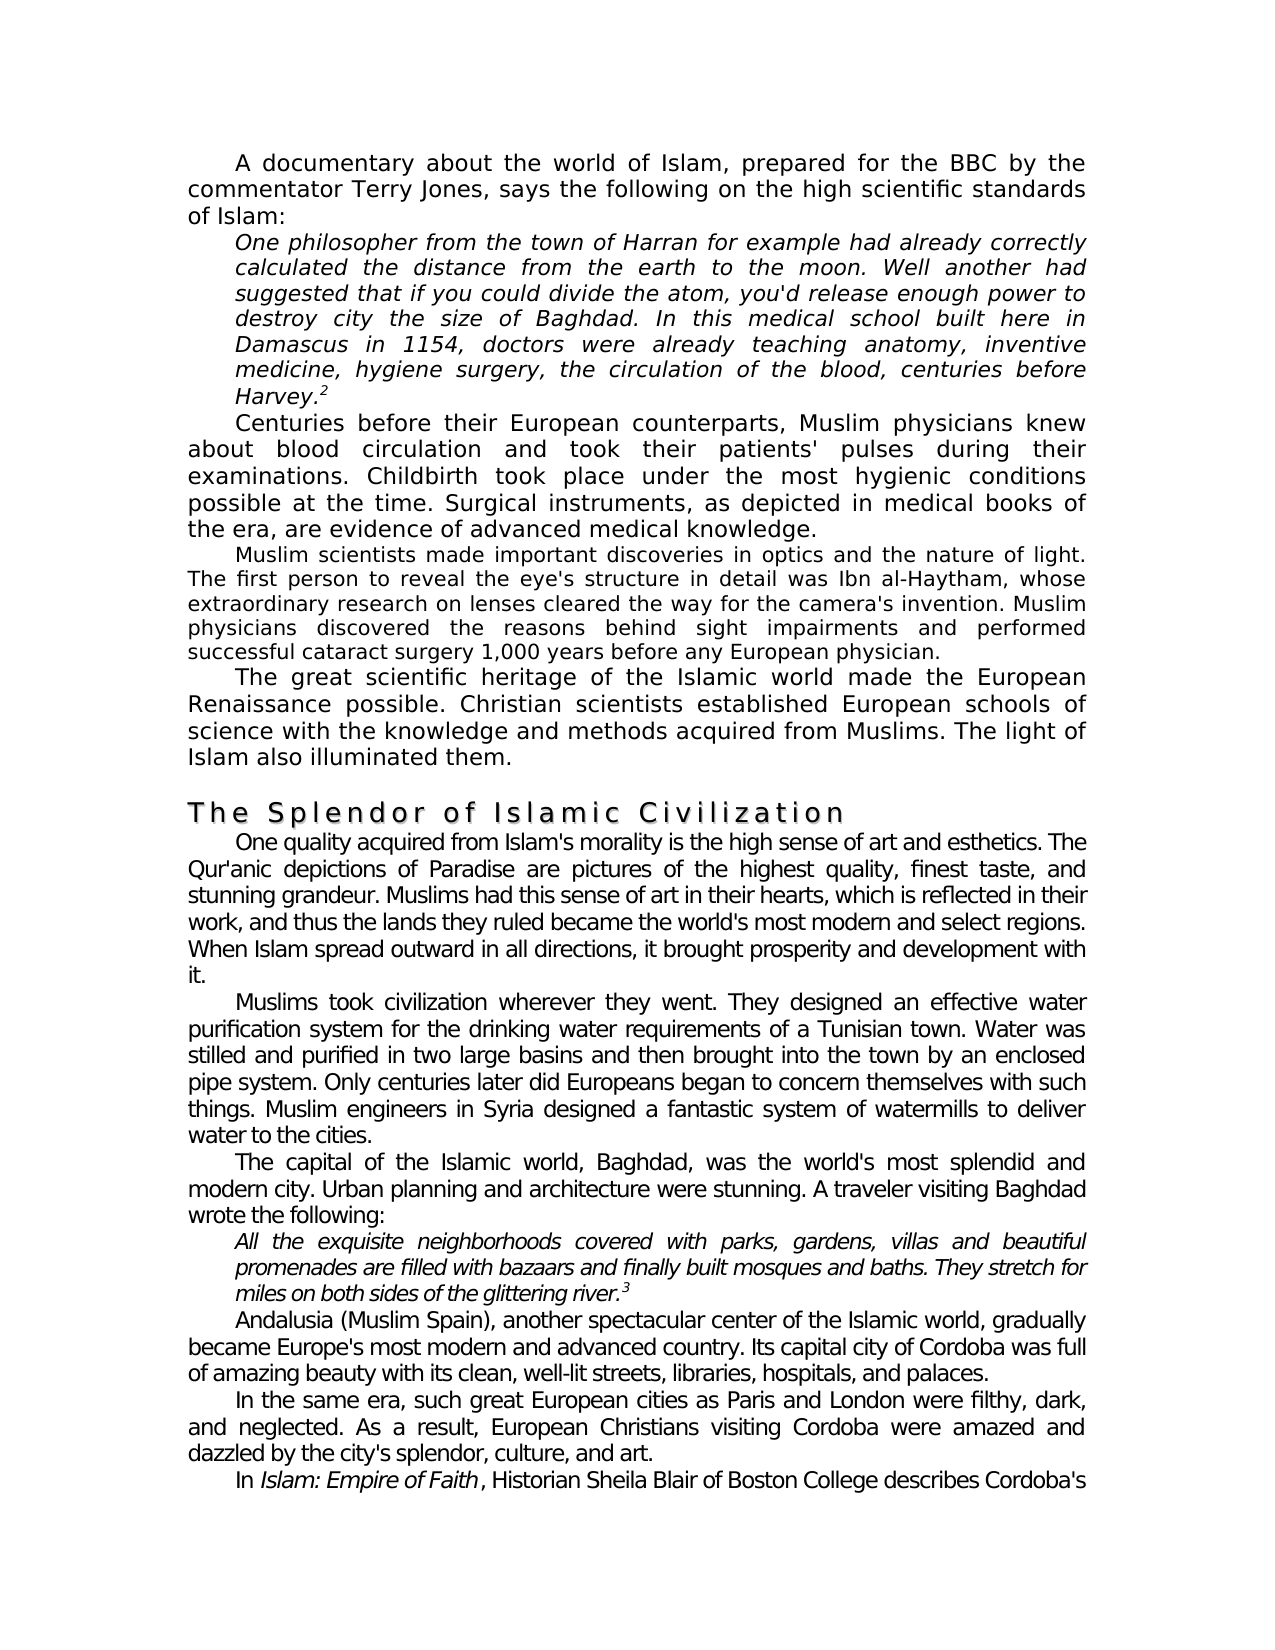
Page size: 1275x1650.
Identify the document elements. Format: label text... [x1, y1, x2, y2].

text Centuries before their European counterparts, Muslim physicians knew about blood circulation and took their patients' pulses during their examinations. Childbirth took place under the most hygienic conditions possible at the time. Surgical instruments, as depicted in medical books of the era, are evidence of advanced medical knowledge. [187, 410, 1087, 543]
text The Splendor of Islamic Civilization [187, 798, 1087, 829]
text All the exquisite neighborhoods covered with parks, gardens, villas and beautiful promenades are filled with bazaars and finally built mosques and baths. They stretch for miles on both sides of the glittering river.3 [235, 1229, 1087, 1307]
text One philosopher from the town of Harran for example had already correctly calculated the distance from the earth to the moon. Well another had suggested that if you could divide the atom, you'd release enough power to destroy city the size of Baghdad. In this medical school built here in Damascus in 1154, doctors were already teaching anatomy, inventive medicine, hygiene surgery, the circulation of the blood, centuries before Harvey.2 [235, 230, 1087, 410]
text A documentary about the world of Islam, prepared for the BBC by the commentator Terry Jones, says the following on the high scientific standards of Islam: [187, 150, 1087, 230]
text Muslim scientists made important discoveries in optics and the nature of light. The first person to reveal the eye's structure in detail was Ibn al-Haytham, whose extraordinary research on lenses cleared the way for the camera's invention. Muslim physicians discovered the reasons behind sight impairments and performed successful cataract surgery 1,000 years before any European physician. [187, 543, 1087, 664]
text Andalusia (Muslim Spain), another spectacular center of the Islamic world, gradually became Europe's most modern and advanced country. Its capital city of Cordoba was full of amazing beauty with its clean, well-lit streets, libraries, hospitals, and palaces. [187, 1307, 1087, 1387]
text In the same era, such great European cities as Paris and London were filthy, dark, and neglected. As a result, European Christians visiting Cordoba were amazed and dazzled by the city's splendor, culture, and art. [187, 1387, 1087, 1467]
text Muslims took civilization wherever they went. They designed an effective water purification system for the drinking water requirements of a Tunisian town. Water was stilled and purified in two large basins and then brought into the town by an enclosed pipe system. Only centuries later did Europeans began to concern themselves with such things. Muslim engineers in Syria designed a fantastic system of watermills to deliver water to the cities. [187, 989, 1087, 1149]
text One quality acquired from Islam's morality is the high sense of art and esthetics. The Qur'anic depictions of Paradise are pictures of the highest quality, finest taste, and stunning grandeur. Muslims had this sense of art in their hearts, which is reflected in their work, and thus the lands they ruled became the world's most modern and select regions. When Islam spread outward in all directions, it brought prosperity and development with it. [187, 829, 1087, 989]
text The capital of the Islamic world, Baghdad, was the world's most splendid and modern city. Urban planning and architecture were stunning. A traveler visiting Baghdad wrote the following: [187, 1149, 1087, 1229]
text The great scientific heritage of the Islamic world made the European Renaissance possible. Christian scientists established European schools of science with the knowledge and methods acquired from Muslims. The light of Islam also illuminated them. [187, 664, 1087, 771]
text In Islam: Empire of Faith, Historian Sheila Blair of Boston College describes Cordoba's [187, 1467, 1087, 1494]
